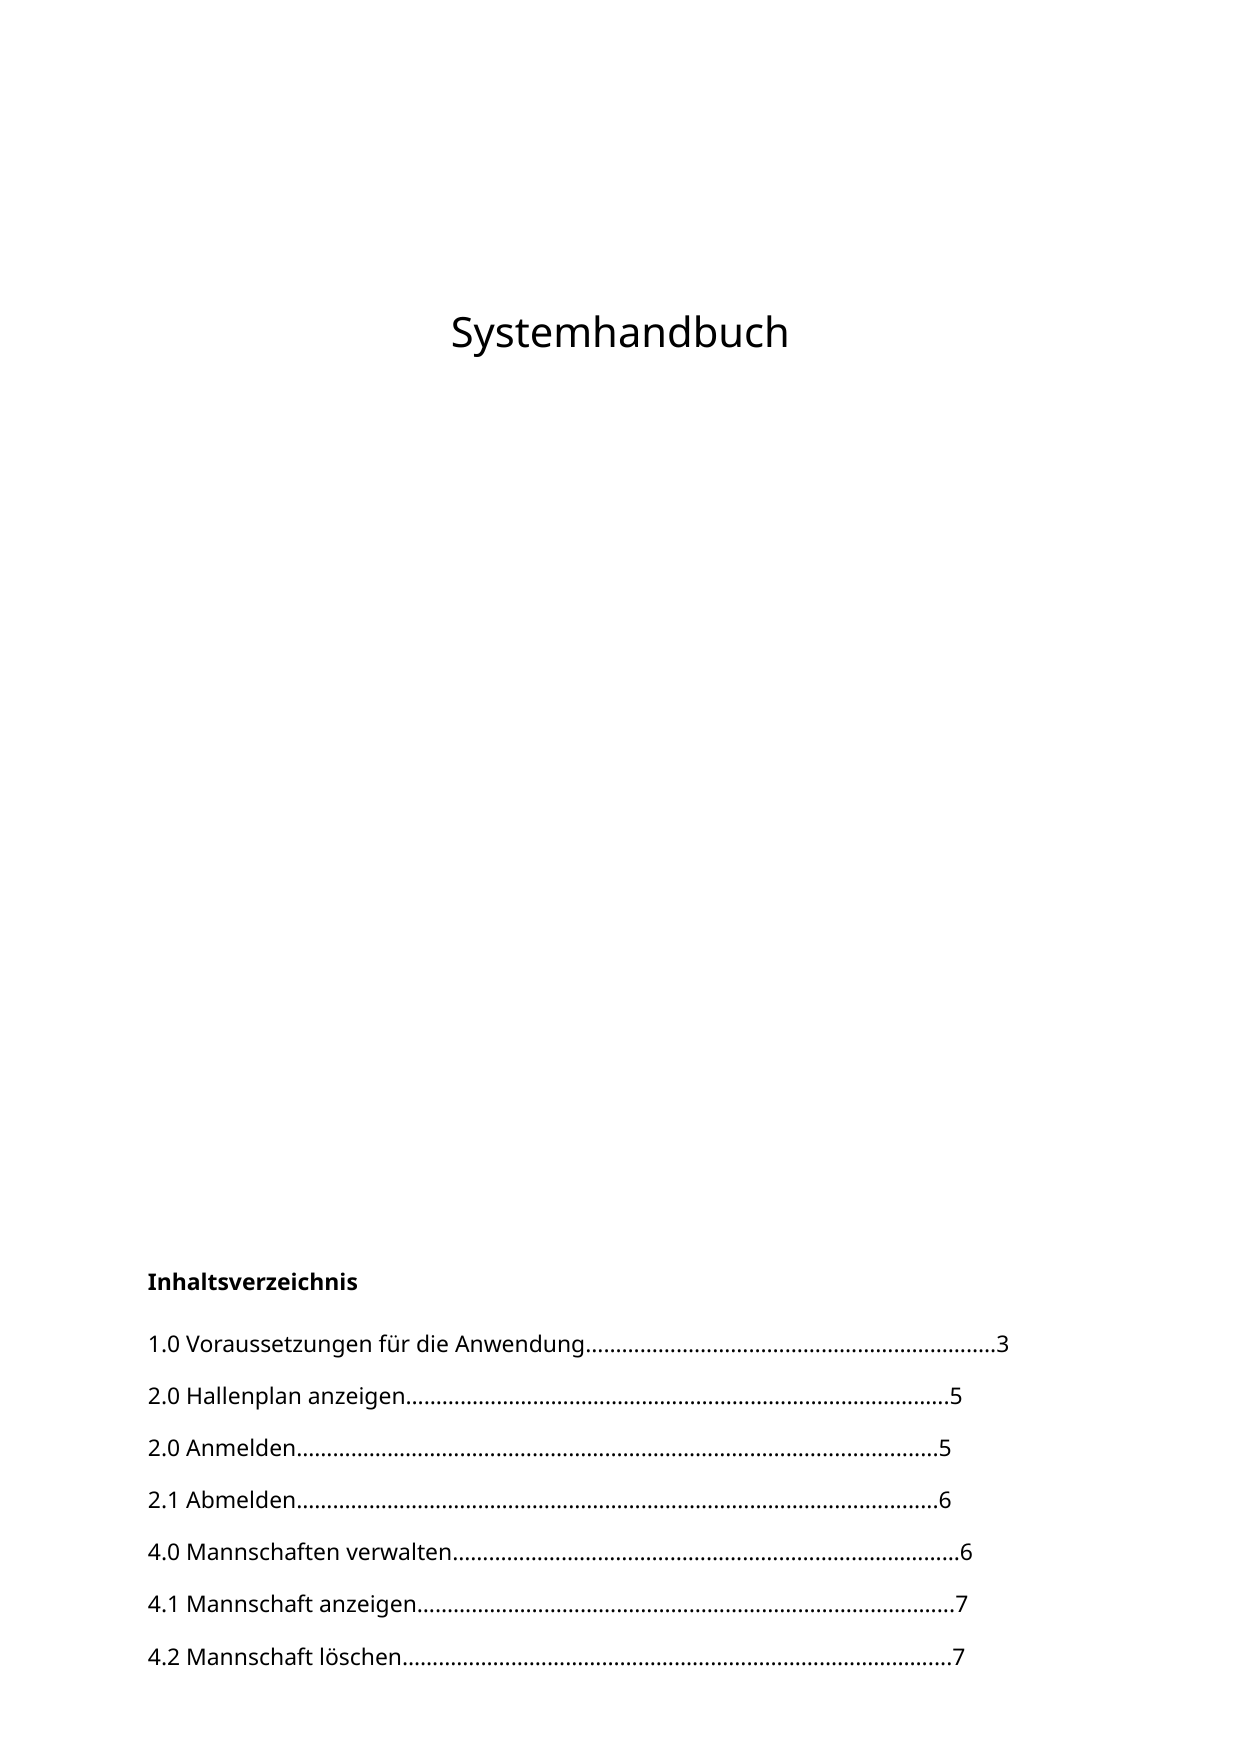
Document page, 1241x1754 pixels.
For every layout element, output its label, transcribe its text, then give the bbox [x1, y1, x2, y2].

text 2.0 Hallenplan anzeigen……………………………………………………………………………...5 [148, 1380, 1093, 1411]
text 2.1 Abmelden……………………………………………………………………………...................6 [148, 1484, 1093, 1515]
text 4.0 Mannschaften verwalten…………………………………………………………………………6 [148, 1536, 1093, 1567]
text 4.1 Mannschaft anzeigen………………………………………………………………………..…...7 [148, 1588, 1093, 1619]
text 1.0 Voraussetzungen für die Anwendung…………………………………………………………..3 [148, 1328, 1093, 1359]
text 4.2 Mannschaft löschen……………………………………………………………………………....7 [148, 1640, 1093, 1672]
text Systemhandbuch [148, 302, 1093, 359]
text 2.0 Anmelden……………………………………………………………………………...................5 [148, 1432, 1093, 1463]
text Inhaltsverzeichnis [148, 1265, 1093, 1297]
